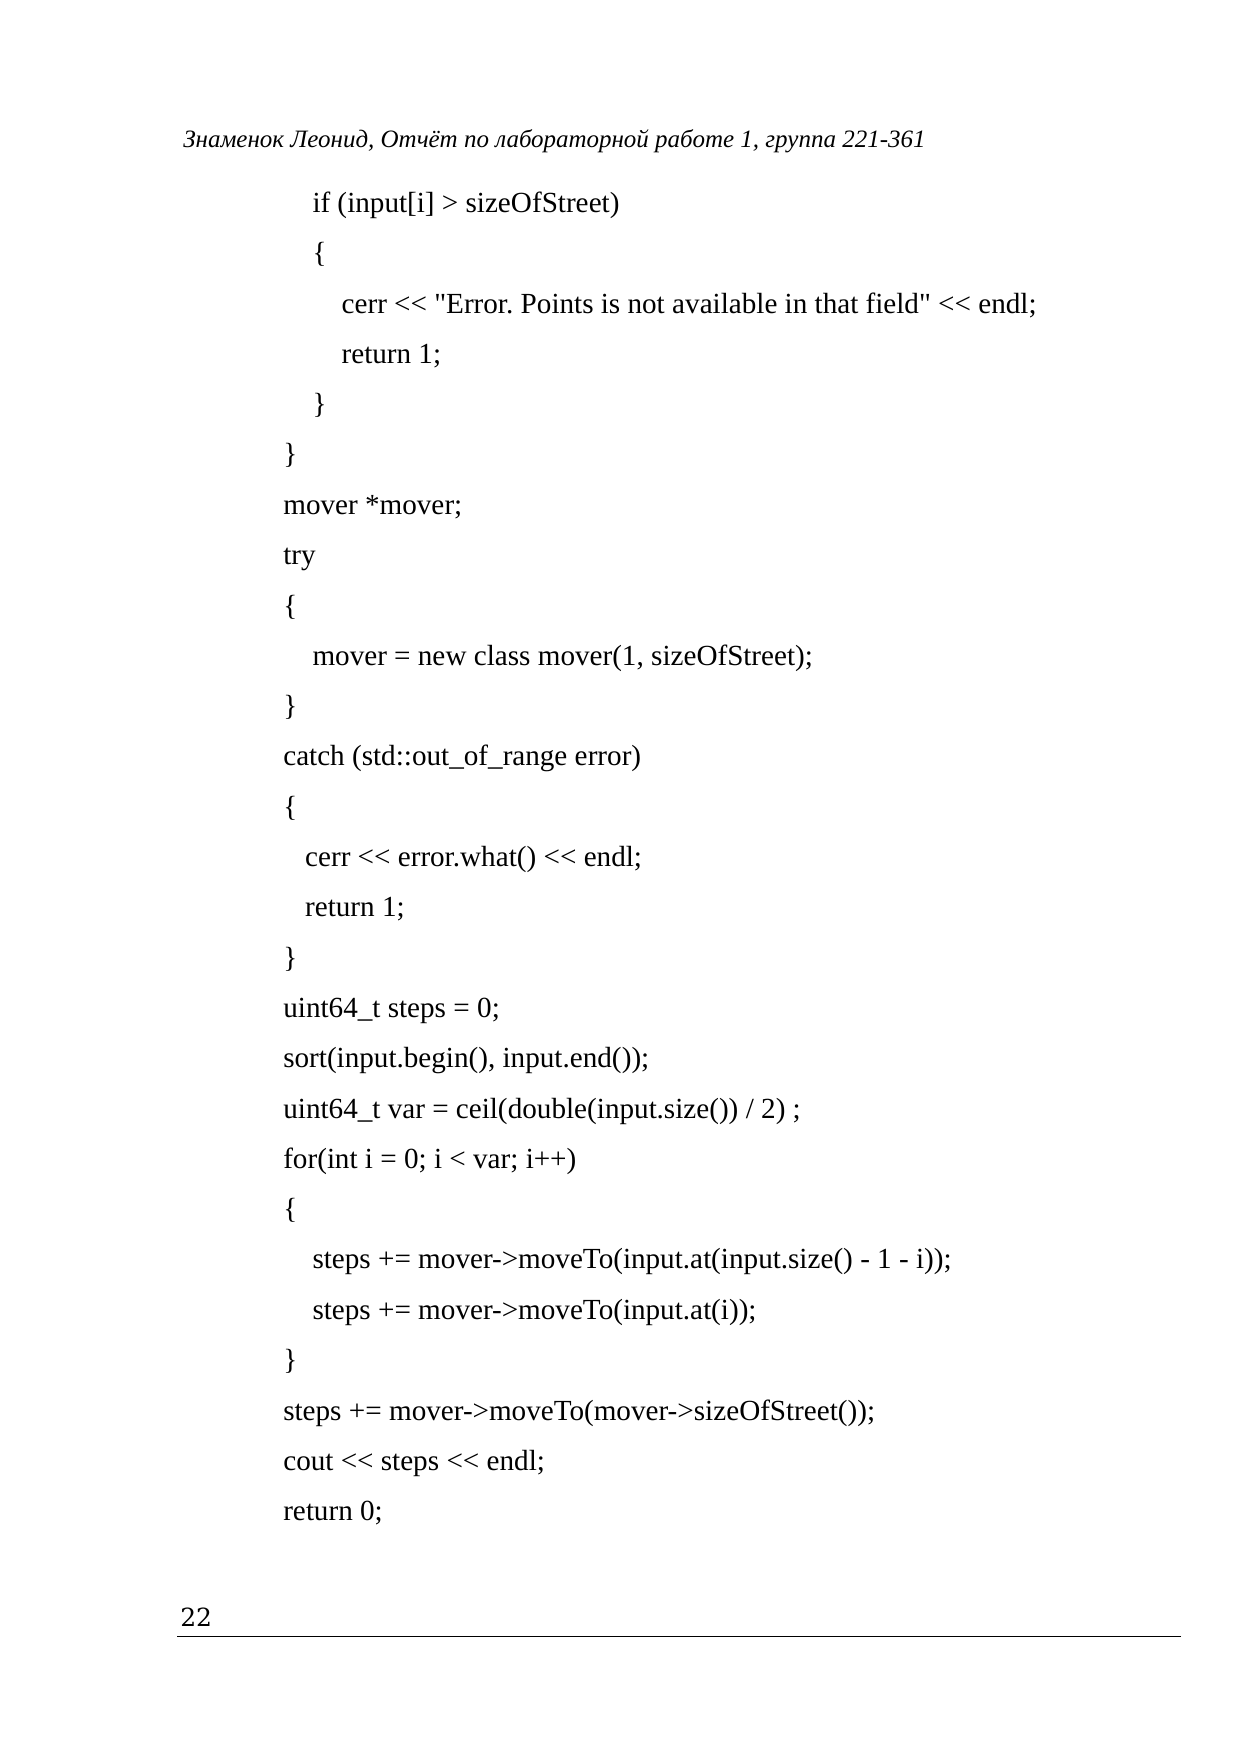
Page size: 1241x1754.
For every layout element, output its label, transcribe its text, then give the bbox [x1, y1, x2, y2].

text mover *mover; [180, 487, 1178, 521]
text } [180, 940, 1178, 973]
text catch (std::out_of_range error) [180, 738, 1178, 772]
text } [180, 688, 1178, 722]
text mover = new class mover(1, sizeOfStreet); [180, 638, 1178, 671]
text } [180, 437, 1178, 470]
text return 1; [180, 889, 1178, 923]
text { [180, 588, 1178, 621]
text cout << steps << endl; [180, 1443, 1178, 1476]
text uint64_t steps = 0; [180, 990, 1178, 1024]
text { [180, 235, 1178, 269]
text } [180, 1342, 1178, 1376]
text cerr << error.what() << endl; [180, 839, 1178, 873]
text for(int i = 0; i < var; i++) [180, 1141, 1178, 1174]
text steps += mover->moveTo(mover->sizeOfStreet()); [180, 1393, 1178, 1426]
text sort(input.begin(), input.end()); [180, 1040, 1178, 1074]
text uint64_t var = ceil(double(input.size()) / 2) ; [180, 1091, 1178, 1124]
text cerr << "Error. Points is not available in that field" << endl; [180, 286, 1178, 319]
text if (input[i] > sizeOfStreet) [180, 185, 1178, 219]
text { [180, 1191, 1178, 1225]
text return 0; [180, 1493, 1178, 1527]
text try [180, 537, 1178, 571]
text steps += mover->moveTo(input.at(input.size() - 1 - i)); [180, 1242, 1178, 1275]
text return 1; [180, 336, 1178, 369]
text } [180, 386, 1178, 420]
text { [180, 789, 1178, 822]
text steps += mover->moveTo(input.at(i)); [180, 1292, 1178, 1326]
